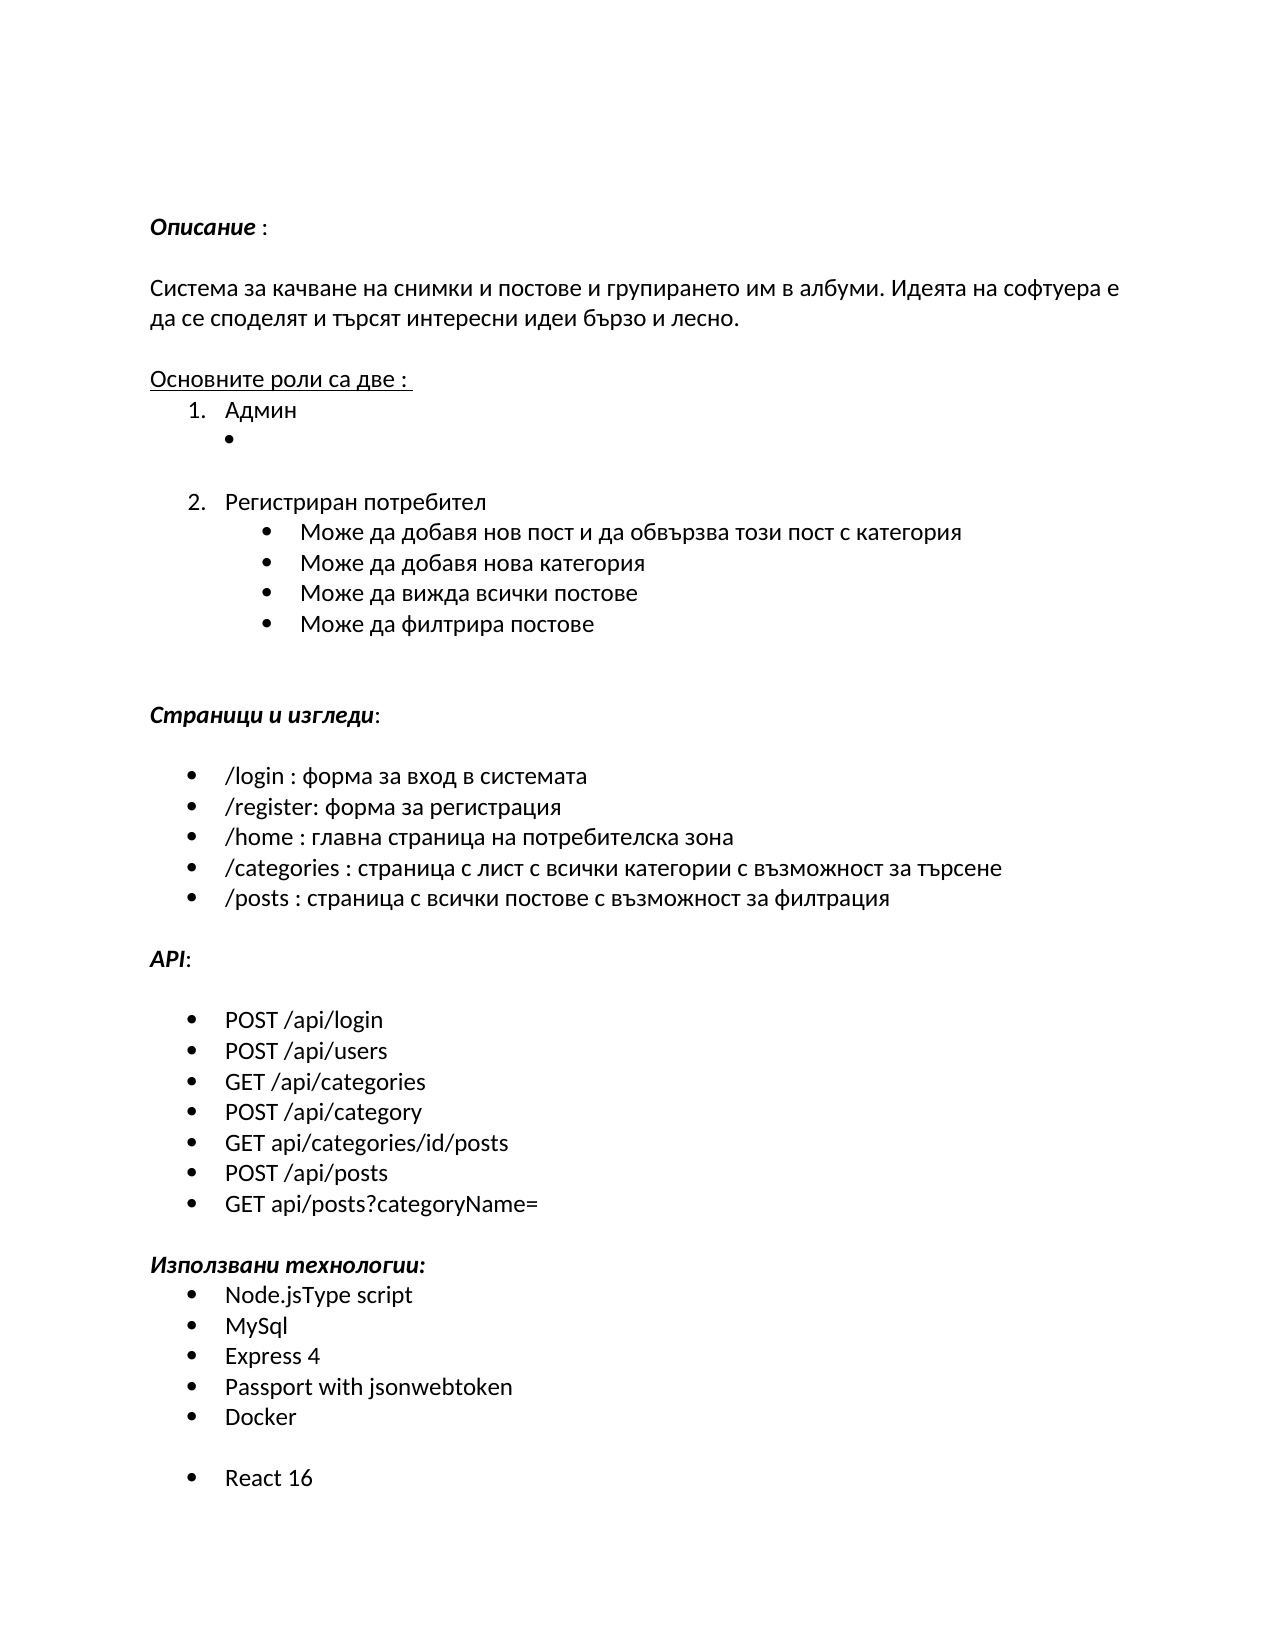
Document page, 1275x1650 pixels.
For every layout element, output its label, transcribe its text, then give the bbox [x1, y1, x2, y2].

list /categories : страница с лист с всички категории с възможност за търсене [187, 852, 1125, 882]
list Passport with jsonwebtoken [187, 1371, 1125, 1401]
text Използвани технологии: [150, 1249, 1125, 1279]
list MySql [187, 1310, 1125, 1340]
list /login : форма за вход в системата [187, 760, 1125, 791]
list Може да филтрира постове [262, 608, 1125, 638]
list POST /api/users [187, 1035, 1125, 1066]
list Express 4 [187, 1340, 1125, 1371]
list POST /api/category [187, 1096, 1125, 1127]
text Описание : [150, 211, 1125, 242]
list Може да добавя нова категория [262, 547, 1125, 577]
text Система за качване на снимки и постове и групирането им в албуми. Идеята на софтуера е да се споделят и търсят интересни идеи бързо и лесно. [150, 272, 1125, 333]
text Страници и изгледи: [150, 699, 1125, 730]
list React 16 [187, 1462, 1125, 1493]
list Може да вижда всички постове [262, 577, 1125, 608]
list GET /api/categories [187, 1066, 1125, 1096]
list GET api/categories/id/posts [187, 1127, 1125, 1157]
list Регистриран потребител [187, 486, 1125, 516]
list Админ [187, 394, 1125, 425]
text API: [150, 943, 1125, 974]
list /home : главна страница на потребителска зона [187, 821, 1125, 852]
list /register: форма за регистрация [187, 791, 1125, 821]
list Node.jsType script [187, 1279, 1125, 1310]
list POST /api/posts [187, 1157, 1125, 1188]
list /posts : страница с всички постове с възможност за филтрация [187, 882, 1125, 913]
list GET api/posts?categoryName= [187, 1188, 1125, 1218]
list Docker [187, 1401, 1125, 1432]
text Основните роли са две : [150, 364, 1125, 394]
list Може да добавя нов пост и да обвързва този пост с категория [262, 516, 1125, 547]
list POST /api/login [187, 1004, 1125, 1035]
